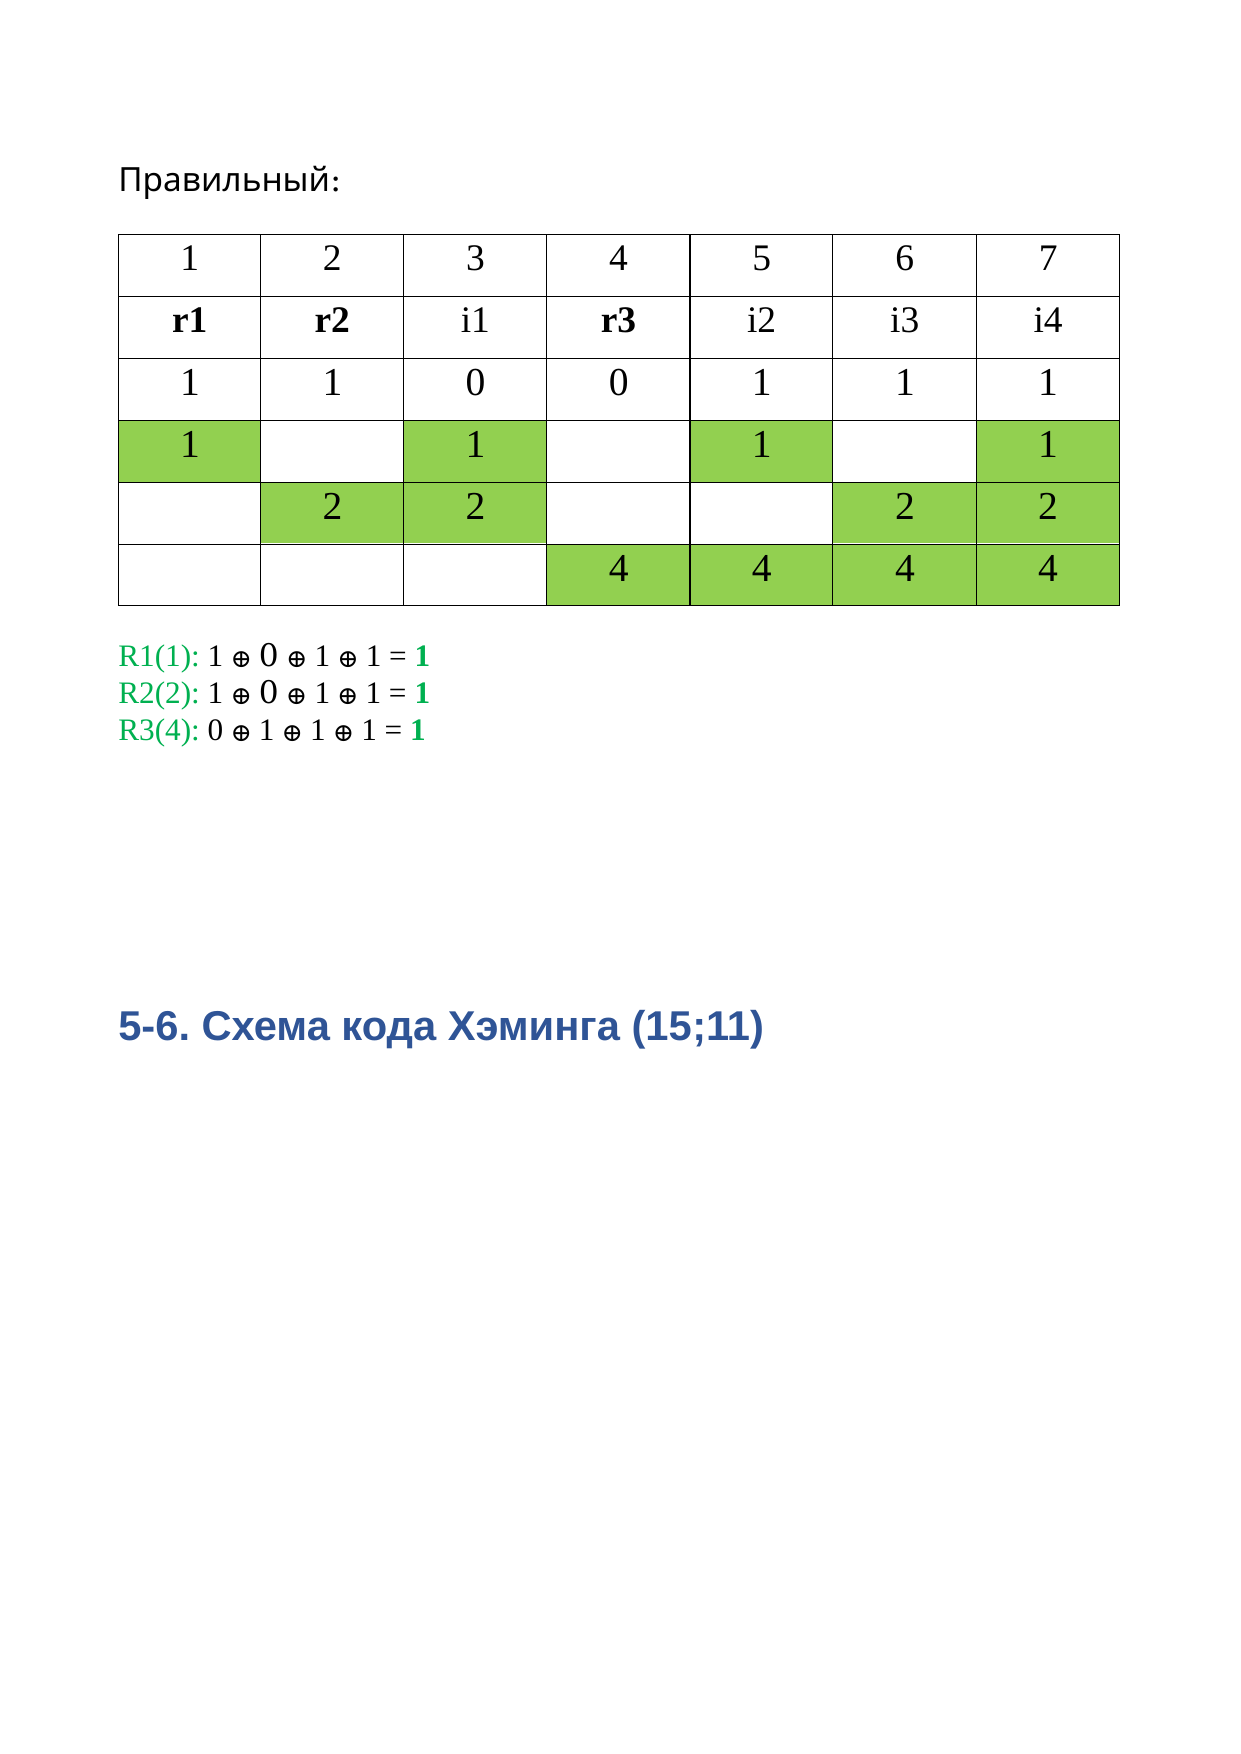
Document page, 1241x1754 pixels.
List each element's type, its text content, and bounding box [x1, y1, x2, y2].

text R3(4): 0 ⊕ 1 ⊕ 1 ⊕ 1 = 1 [118, 711, 1122, 747]
table_cell 1 [977, 359, 1119, 420]
table_cell 1 [977, 421, 1119, 482]
table_cell [119, 545, 260, 605]
table_header 5 [691, 235, 832, 296]
table_cell i1 [404, 297, 546, 358]
table_header 6 [833, 235, 976, 296]
table_cell 1 [119, 421, 260, 482]
table_cell [261, 545, 403, 605]
table_cell 0 [404, 359, 546, 420]
table_header 3 [404, 235, 546, 296]
table_header 1 [119, 235, 260, 296]
table_cell r3 [547, 297, 689, 358]
table_cell 4 [977, 545, 1119, 605]
table_header 2 [261, 235, 403, 296]
text R1(1): 1 ⊕ 0 ⊕ 1 ⊕ 1 = 1 [118, 635, 1122, 673]
table_cell [691, 483, 832, 543]
table_header 7 [977, 235, 1119, 296]
table_cell 2 [404, 483, 546, 543]
table_cell 4 [691, 545, 832, 605]
table_header 4 [547, 235, 689, 296]
table_cell i3 [833, 297, 976, 358]
table_cell [547, 421, 689, 482]
table_cell r1 [119, 297, 260, 358]
table_cell 1 [691, 359, 832, 420]
table_cell 1 [833, 359, 976, 420]
table_cell [119, 483, 260, 543]
table_cell 0 [547, 359, 689, 420]
table_cell [547, 483, 689, 543]
table_cell [261, 421, 403, 482]
table_cell 1 [691, 421, 832, 482]
table_cell [833, 421, 976, 482]
table_cell 4 [833, 545, 976, 605]
table_cell [404, 545, 546, 605]
table_cell 1 [119, 359, 260, 420]
table_cell i4 [977, 297, 1119, 358]
table_cell 4 [547, 545, 689, 605]
text R2(2): 1 ⊕ 0 ⊕ 1 ⊕ 1 = 1 [118, 673, 1122, 711]
table_cell 2 [261, 483, 403, 543]
table_cell i2 [691, 297, 832, 358]
table_cell 2 [977, 483, 1119, 543]
subtitle 5-6. Схема кода Хэминга (15;11) [118, 1002, 1122, 1049]
table_cell 1 [404, 421, 546, 482]
table_cell r2 [261, 297, 403, 358]
table_cell 1 [261, 359, 403, 420]
text Правильный: [118, 158, 1122, 198]
table_cell 2 [833, 483, 976, 543]
